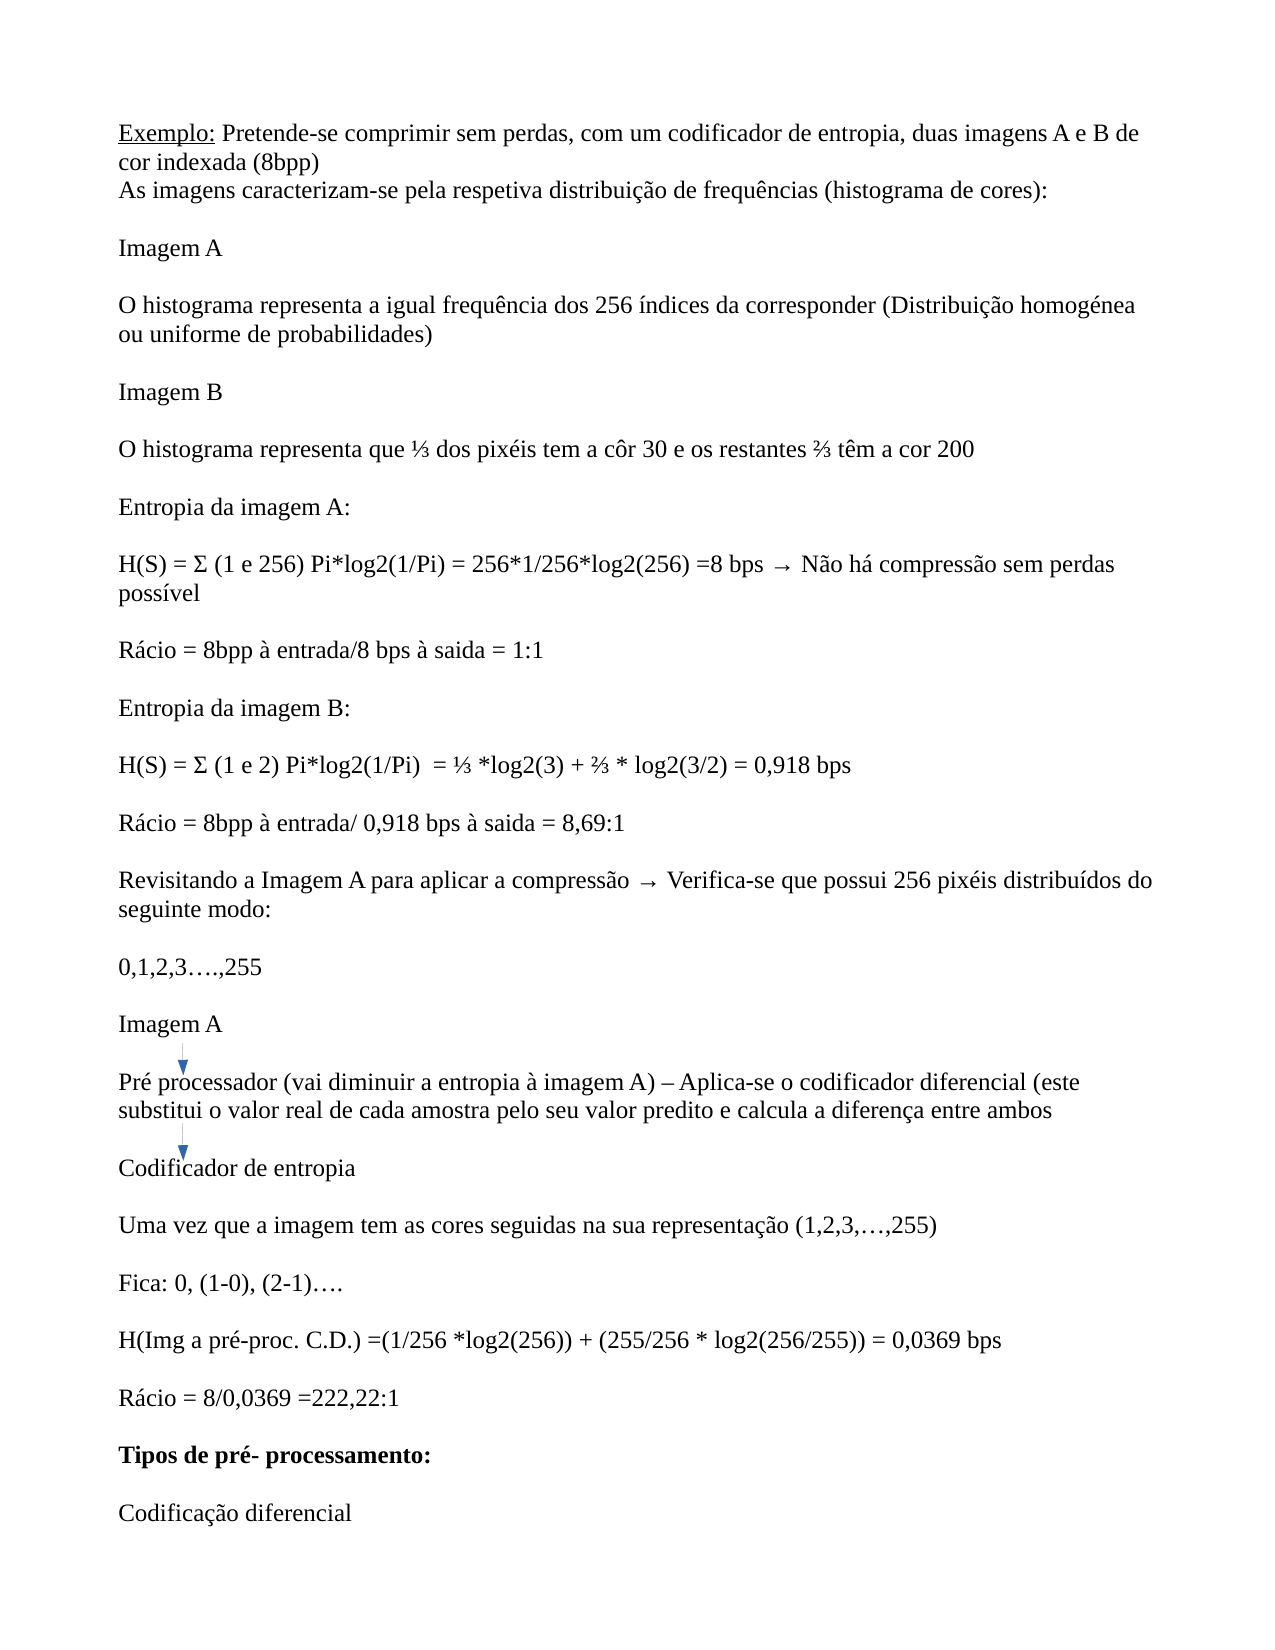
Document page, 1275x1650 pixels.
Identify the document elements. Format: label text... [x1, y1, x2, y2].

text Entropia da imagem A: [118, 492, 1157, 521]
text Rácio = 8/0,0369 =222,22:1 [118, 1383, 1157, 1412]
text H(S) = Σ (1 e 2) Pi*log2(1/Pi) = ⅓ *log2(3) + ⅔ * log2(3/2) = 0,918 bps [118, 751, 1157, 779]
text Uma vez que a imagem tem as cores seguidas na sua representação (1,2,3,…,255) [118, 1211, 1157, 1239]
text Codificador de entropia [118, 1153, 1157, 1182]
text Imagem A [118, 1009, 1157, 1038]
text H(S) = Σ (1 e 256) Pi*log2(1/Pi) = 256*1/256*log2(256) =8 bps → Não há compressão sem perdas possível [118, 549, 1157, 607]
text H(Img a pré-proc. C.D.) =(1/256 *log2(256)) + (255/256 * log2(256/255)) = 0,0369 bps [118, 1326, 1157, 1354]
text As imagens caracterizam-se pela respetiva distribuição de frequências (histograma de cores): [118, 176, 1157, 204]
text Exemplo: Pretende-se comprimir sem perdas, com um codificador de entropia, duas imagens A e B de cor indexada (8bpp) [118, 118, 1157, 176]
text Rácio = 8bpp à entrada/ 0,918 bps à saida = 8,69:1 [118, 808, 1157, 837]
text Tipos de pré- processamento: [118, 1441, 1157, 1469]
text Pré processador (vai diminuir a entropia à imagem A) – Aplica-se o codificador diferencial (este substitui o valor real de cada amostra pelo seu valor predito e calcula a diferença entre ambos [118, 1067, 1157, 1124]
text Imagem B [118, 377, 1157, 406]
text Codificação diferencial [118, 1498, 1157, 1527]
text 0,1,2,3….,255 [118, 952, 1157, 981]
text Revisitando a Imagem A para aplicar a compressão → Verifica-se que possui 256 pixéis distribuídos do seguinte modo: [118, 866, 1157, 923]
text O histograma representa que ⅓ dos pixéis tem a côr 30 e os restantes ⅔ têm a cor 200 [118, 434, 1157, 463]
text O histograma representa a igual frequência dos 256 índices da corresponder (Distribuição homogénea ou uniforme de probabilidades) [118, 291, 1157, 348]
text Imagem A [118, 233, 1157, 262]
text Entropia da imagem B: [118, 693, 1157, 722]
text Fica: 0, (1-0), (2-1)…. [118, 1268, 1157, 1297]
text Rácio = 8bpp à entrada/8 bps à saida = 1:1 [118, 636, 1157, 664]
